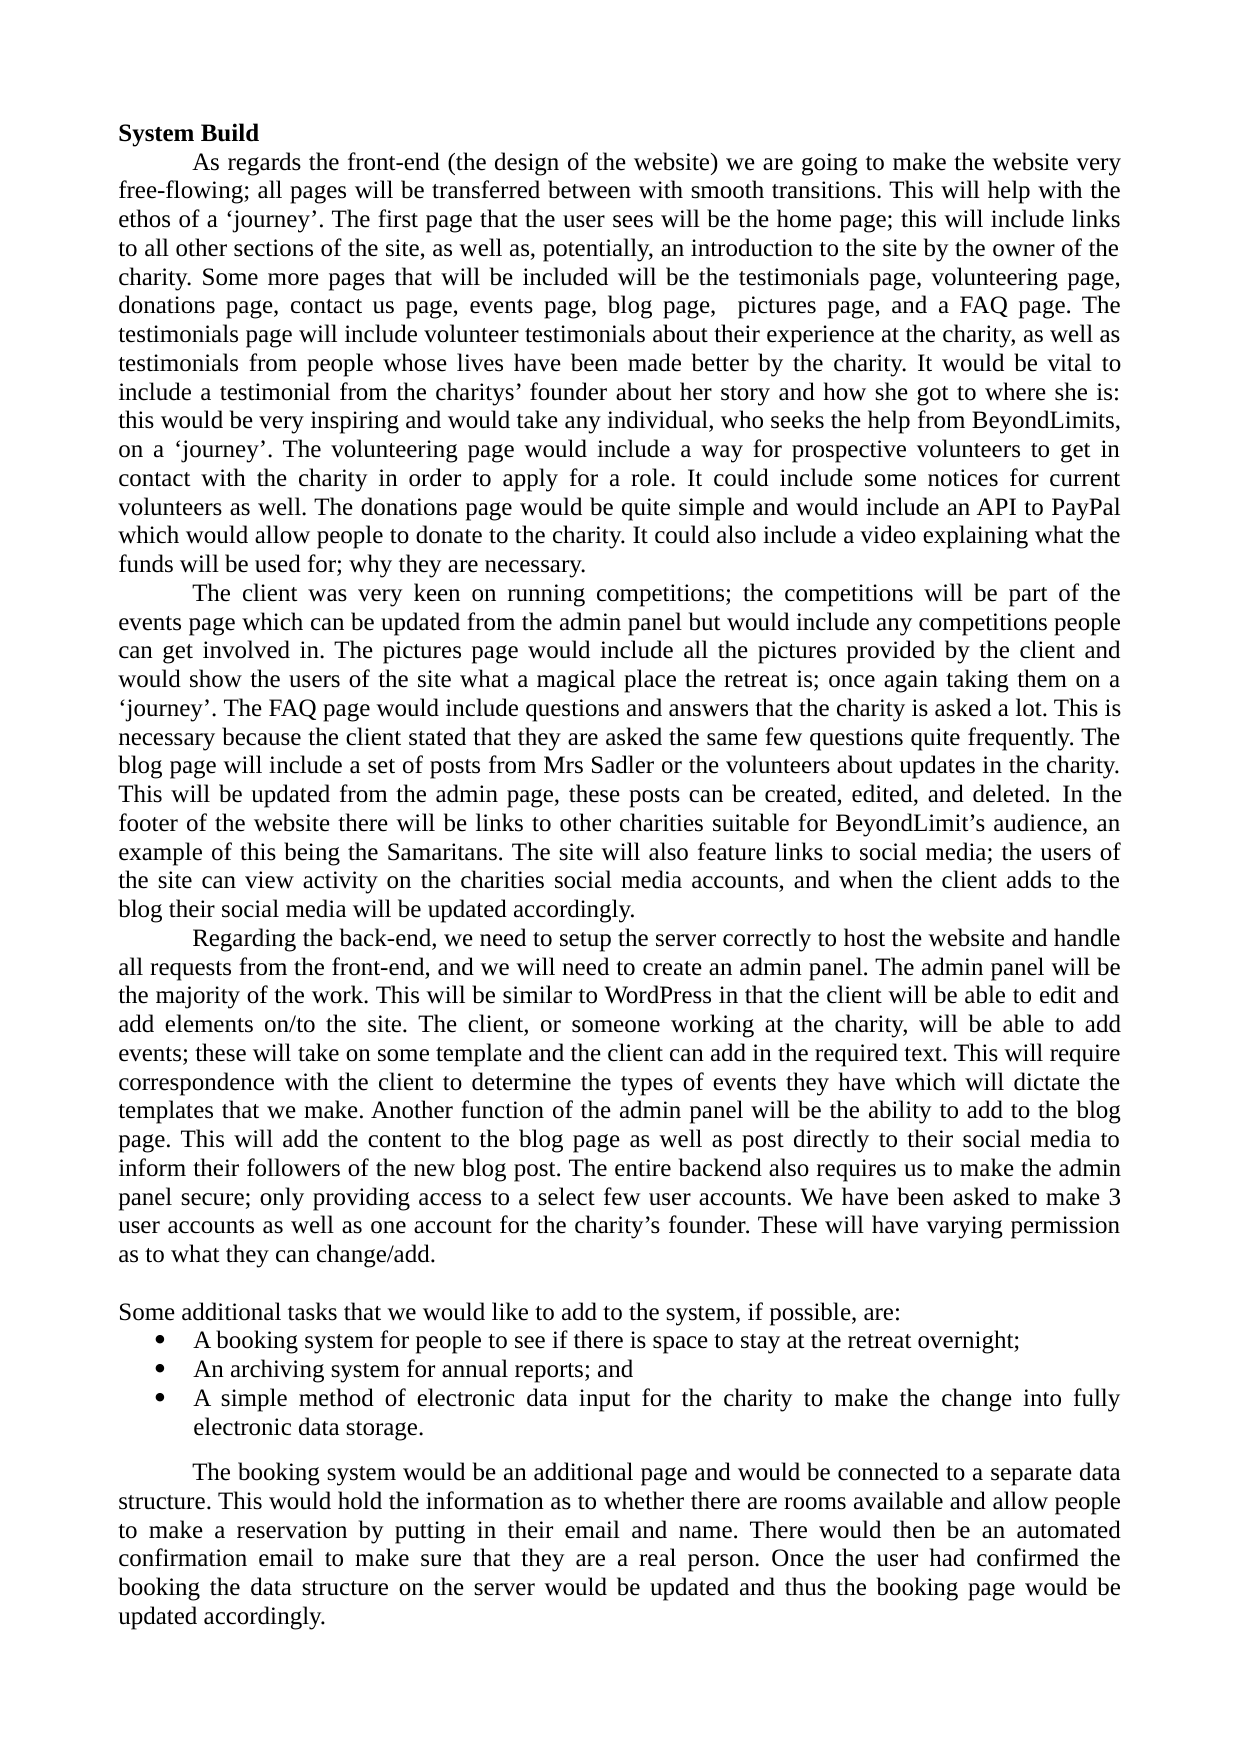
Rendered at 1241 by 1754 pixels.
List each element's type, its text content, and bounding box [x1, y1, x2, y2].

text The client was very keen on running competitions; the competitions will be part of the events page which can be updated from the admin panel but would include any competitions people can get involved in. The pictures page would include all the pictures provided by the client and would show the users of the site what a magical place the retreat is; once again taking them on a ‘journey’. The FAQ page would include questions and answers that the charity is asked a lot. This is necessary because the client stated that they are asked the same few questions quite frequently. The blog page will include a set of posts from Mrs Sadler or the volunteers about updates in the charity. This will be updated from the admin page, these posts can be created, edited, and deleted. In the footer of the website there will be links to other charities suitable for BeyondLimit’s audience, an example of this being the Samaritans. The site will also feature links to social media; the users of the site can view activity on the charities social media accounts, and when the client adds to the blog their social media will be updated accordingly. [118, 578, 1122, 923]
text Regarding the back-end, we need to setup the server correctly to host the website and handle all requests from the front-end, and we will need to create an admin panel. The admin panel will be the majority of the work. This will be similar to WordPress in that the client will be able to edit and add elements on/to the site. The client, or someone working at the charity, will be able to add events; these will take on some template and the client can add in the required text. This will require correspondence with the client to determine the types of events they have which will dictate the templates that we make. Another function of the admin panel will be the ability to add to the blog page. This will add the content to the blog page as well as post directly to their social media to inform their followers of the new blog post. The entire backend also requires us to make the admin panel secure; only providing access to a select few user accounts. We have been asked to make 3 user accounts as well as one account for the charity’s founder. These will have varying permission as to what they can change/add. [118, 923, 1122, 1268]
text The booking system would be an additional page and would be connected to a separate data structure. This would hold the information as to whether there are rooms available and allow people to make a reservation by putting in their email and name. There would then be an automated confirmation email to make sure that they are a real person. Once the user had confirmed the booking the data structure on the server would be updated and thus the booking page would be updated accordingly. [118, 1457, 1122, 1630]
list An archiving system for annual reports; and [156, 1354, 1122, 1383]
list A simple method of electronic data input for the charity to make the change into fully electronic data storage. [156, 1383, 1122, 1441]
text System Build [118, 118, 1122, 147]
list A booking system for people to see if there is space to stay at the retreat overnight; [156, 1326, 1122, 1354]
text As regards the front-end (the design of the website) we are going to make the website very free-flowing; all pages will be transferred between with smooth transitions. This will help with the ethos of a ‘journey’. The first page that the user sees will be the home page; this will include links to all other sections of the site, as well as, potentially, an introduction to the site by the owner of the charity. Some more pages that will be included will be the testimonials page, volunteering page, donations page, contact us page, events page, blog page, pictures page, and a FAQ page. The testimonials page will include volunteer testimonials about their experience at the charity, as well as testimonials from people whose lives have been made better by the charity. It would be vital to include a testimonial from the charitys’ founder about her story and how she got to where she is: this would be very inspiring and would take any individual, who seeks the help from BeyondLimits, on a ‘journey’. The volunteering page would include a way for prospective volunteers to get in contact with the charity in order to apply for a role. It could include some notices for current volunteers as well. The donations page would be quite simple and would include an API to PayPal which would allow people to donate to the charity. It could also include a video explaining what the funds will be used for; why they are necessary. [118, 147, 1122, 578]
text Some additional tasks that we would like to add to the system, if possible, are: [118, 1297, 1122, 1326]
